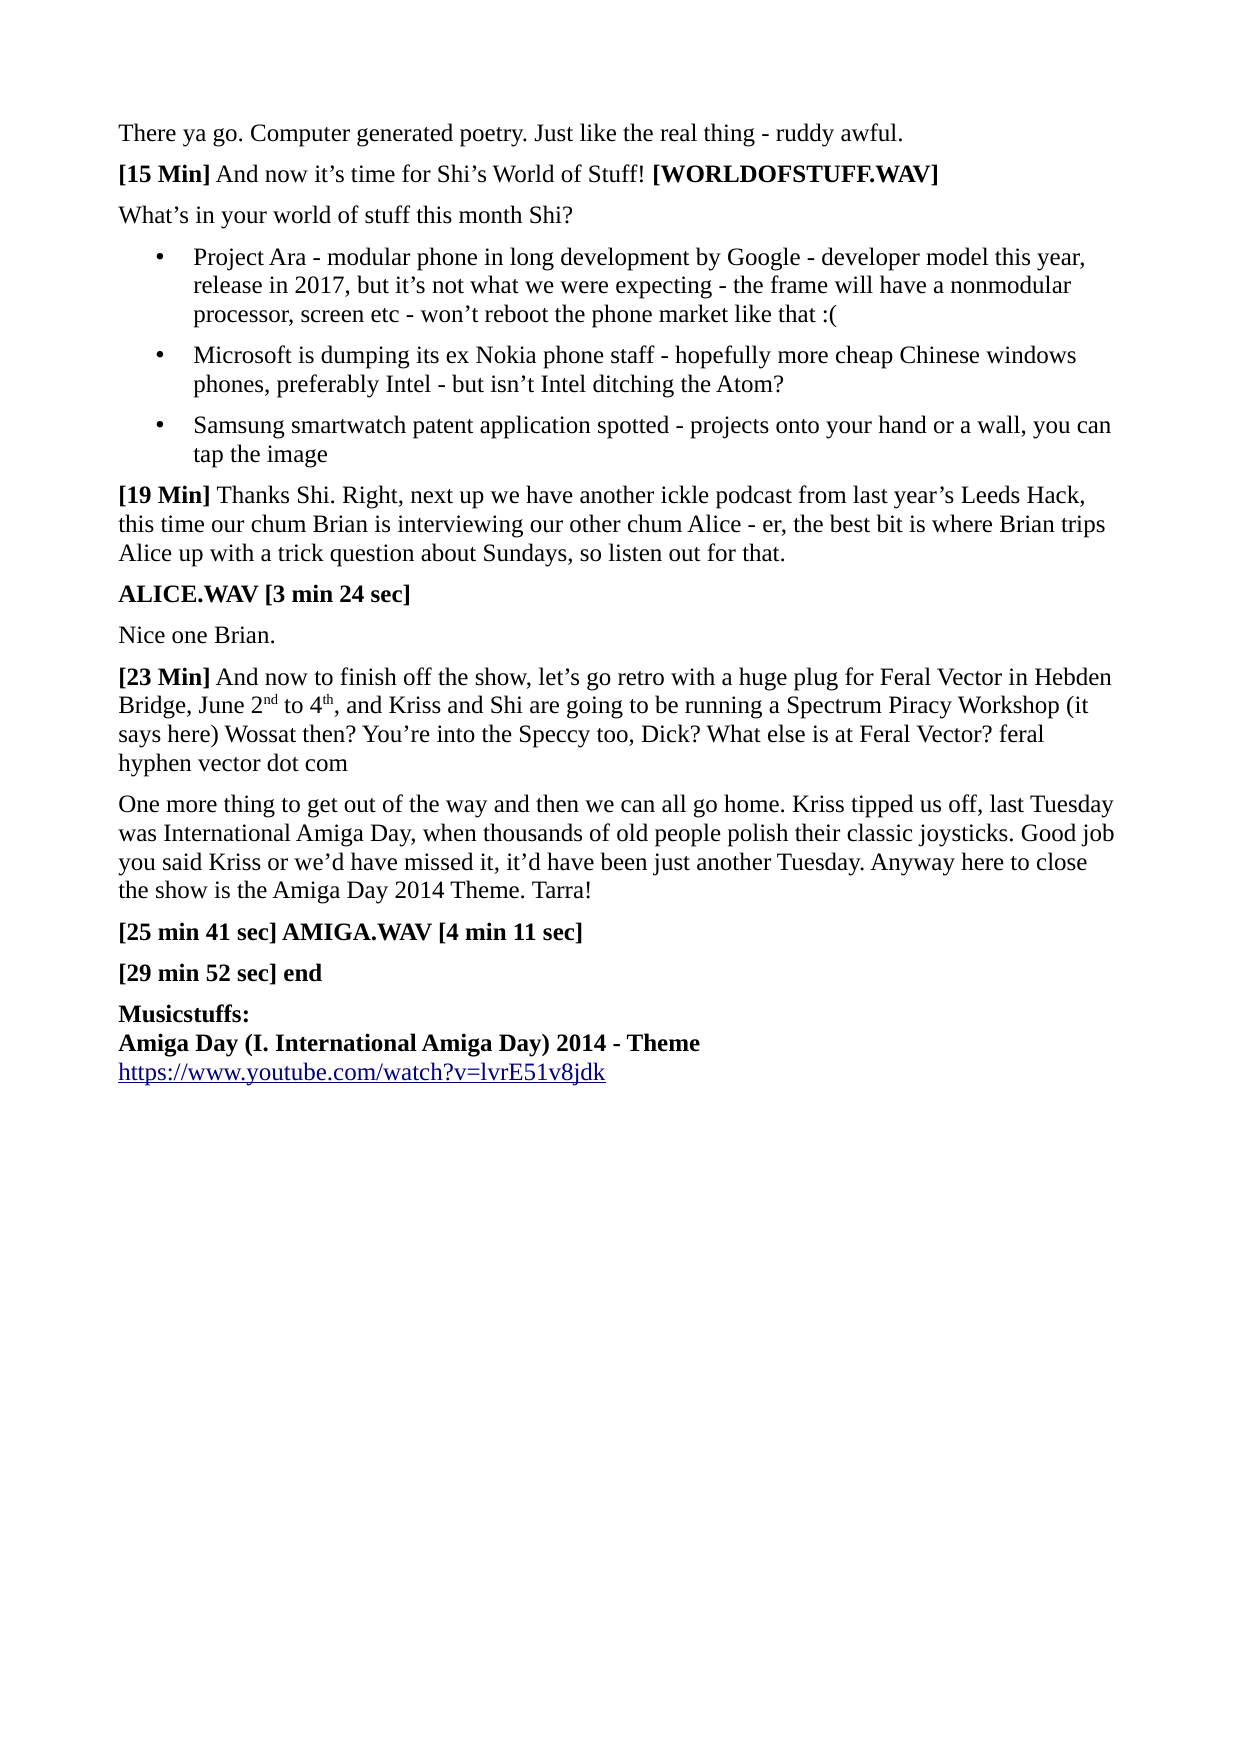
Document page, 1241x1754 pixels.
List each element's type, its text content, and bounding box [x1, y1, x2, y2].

text [19 Min] Thanks Shi. Right, next up we have another ickle podcast from last year’s Leeds Hack, this time our chum Brian is interviewing our other chum Alice - er, the best bit is where Brian trips Alice up with a trick question about Sundays, so listen out for that. [118, 481, 1122, 567]
text [23 Min] And now to finish off the show, let’s go retro with a huge plug for Feral Vector in Hebden Bridge, June 2nd to 4th, and Kriss and Shi are going to be running a Spectrum Piracy Workshop (it says here) Wossat then? You’re into the Speccy too, Dick? What else is at Feral Vector? feral hyphen vector dot com [118, 662, 1122, 777]
text [25 min 41 sec] AMIGA.WAV [4 min 11 sec] [118, 917, 1122, 946]
text ALICE.WAV [3 min 24 sec] [118, 579, 1122, 608]
text There ya go. Computer generated poetry. Just like the real thing - ruddy awful. [118, 118, 1122, 147]
text [29 min 52 sec] end [118, 958, 1122, 987]
text What’s in your world of stuff this month Shi? [118, 201, 1122, 229]
list Project Ara - modular phone in long development by Google - developer model this year, release in 2017, but it’s not what we were expecting - the frame will have a nonmodular processor, screen etc - won’t reboot the phone market like that :( [156, 242, 1122, 328]
text [15 Min] And now it’s time for Shi’s World of Stuff! [WORLDOFSTUFF.WAV] [118, 159, 1122, 188]
list Microsoft is dumping its ex Nokia phone staff - hopefully more cheap Chinese windows phones, preferably Intel - but isn’t Intel ditching the Atom? [156, 341, 1122, 398]
text Nice one Brian. [118, 621, 1122, 649]
text Musicstuffs: Amiga Day (I. International Amiga Day) 2014 - Theme https://www.youtube.com/watch?v=lvrE51v8jdk [118, 999, 1122, 1086]
list Samsung smartwatch patent application spotted - projects onto your hand or a wall, you can tap the image [156, 411, 1122, 468]
text One more thing to get out of the way and then we can all go home. Kriss tipped us off, last Tuesday was International Amiga Day, when thousands of old people polish their classic joysticks. Good job you said Kriss or we’d have missed it, it’d have been just another Tuesday. Anyway here to close the show is the Amiga Day 2014 Theme. Tarra! [118, 789, 1122, 904]
